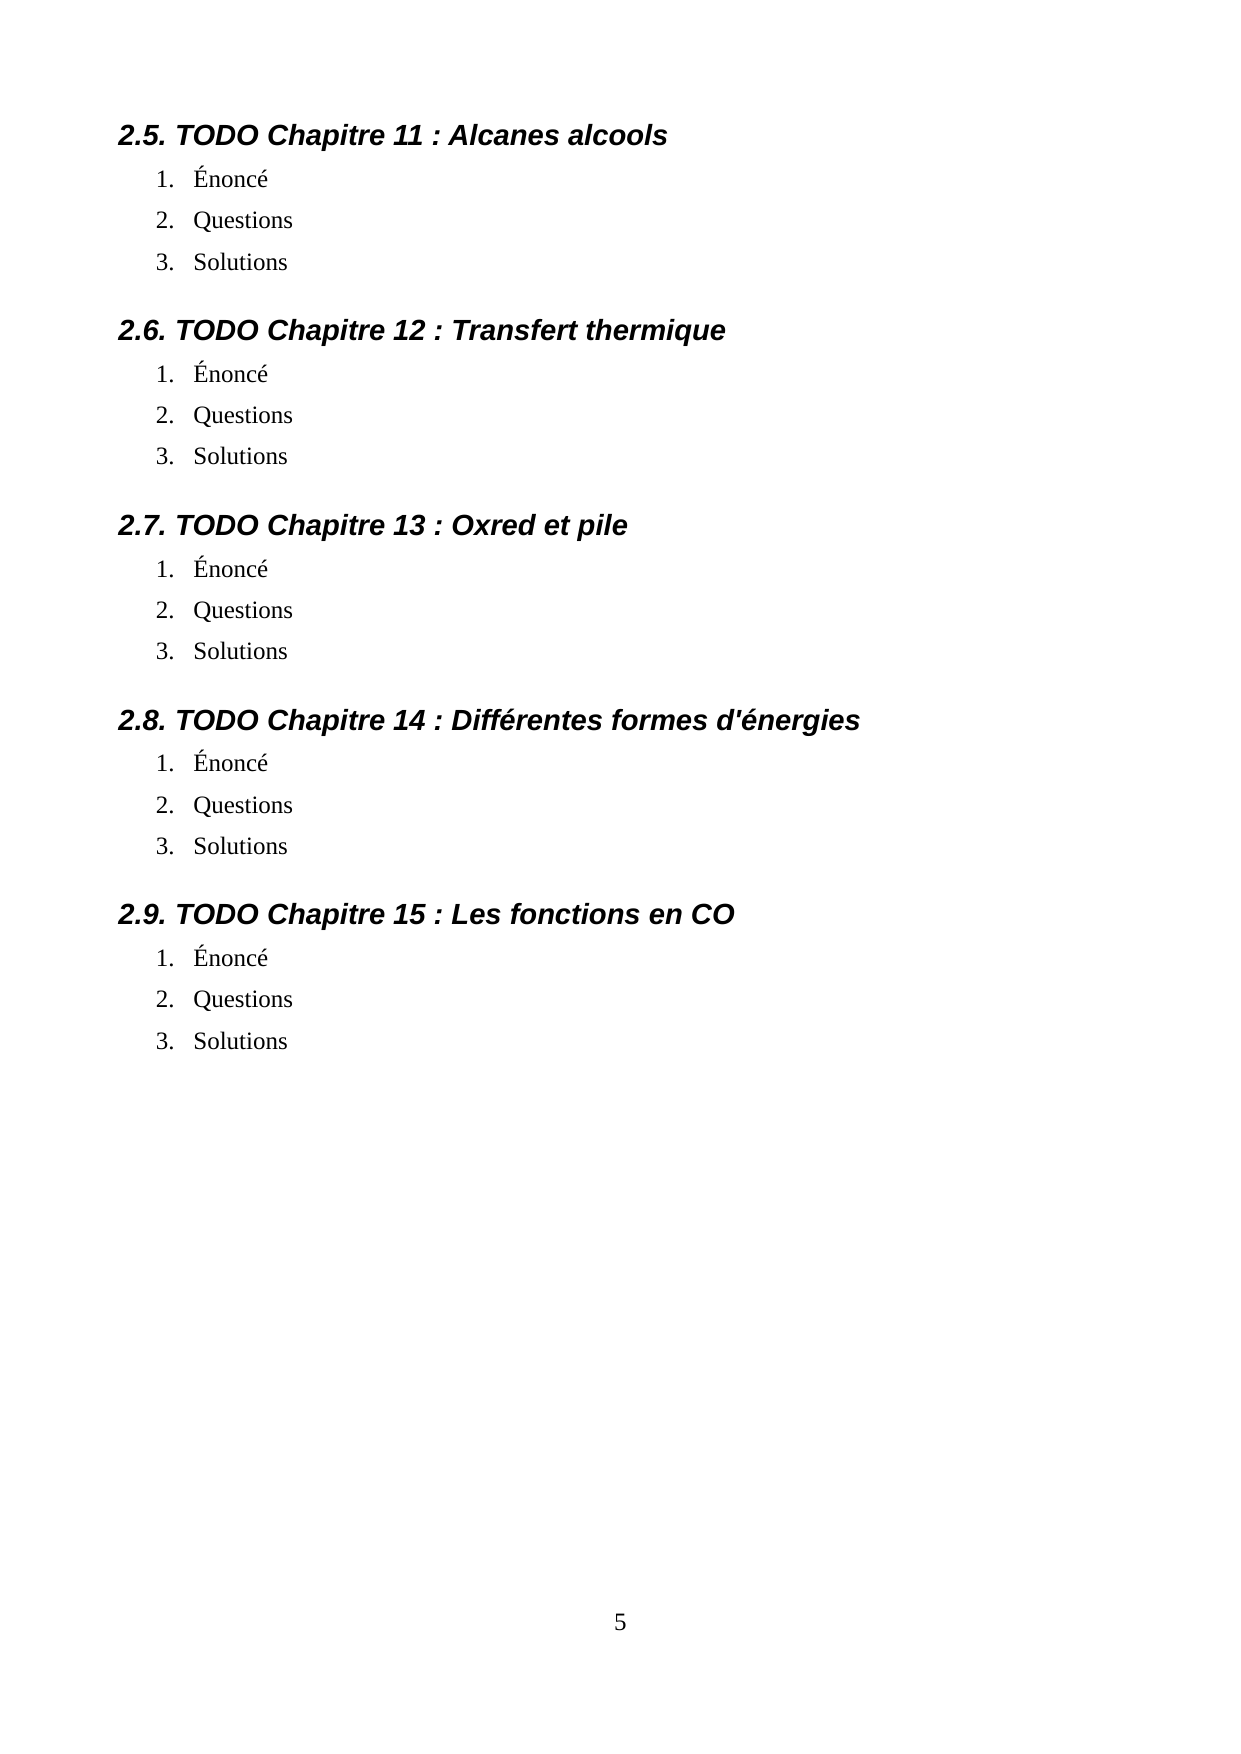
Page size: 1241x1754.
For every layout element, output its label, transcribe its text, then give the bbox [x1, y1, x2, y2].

subtitle TODO Chapitre 14 : Différentes formes d'énergies [118, 702, 1122, 736]
list Énoncé [156, 943, 1122, 972]
list Solutions [156, 1026, 1122, 1054]
subtitle TODO Chapitre 12 : Transfert thermique [118, 313, 1122, 346]
list Questions [156, 790, 1122, 818]
list Questions [156, 595, 1122, 624]
list Questions [156, 400, 1122, 429]
list Solutions [156, 831, 1122, 860]
subtitle TODO Chapitre 13 : Oxred et pile [118, 508, 1122, 541]
list Énoncé [156, 164, 1122, 193]
list Questions [156, 205, 1122, 234]
list Solutions [156, 636, 1122, 665]
list Énoncé [156, 359, 1122, 388]
list Solutions [156, 441, 1122, 470]
list Questions [156, 984, 1122, 1013]
subtitle TODO Chapitre 15 : Les fonctions en CO [118, 897, 1122, 931]
subtitle TODO Chapitre 11 : Alcanes alcools [118, 118, 1122, 152]
list Énoncé [156, 748, 1122, 777]
list Énoncé [156, 554, 1122, 582]
list Solutions [156, 247, 1122, 275]
